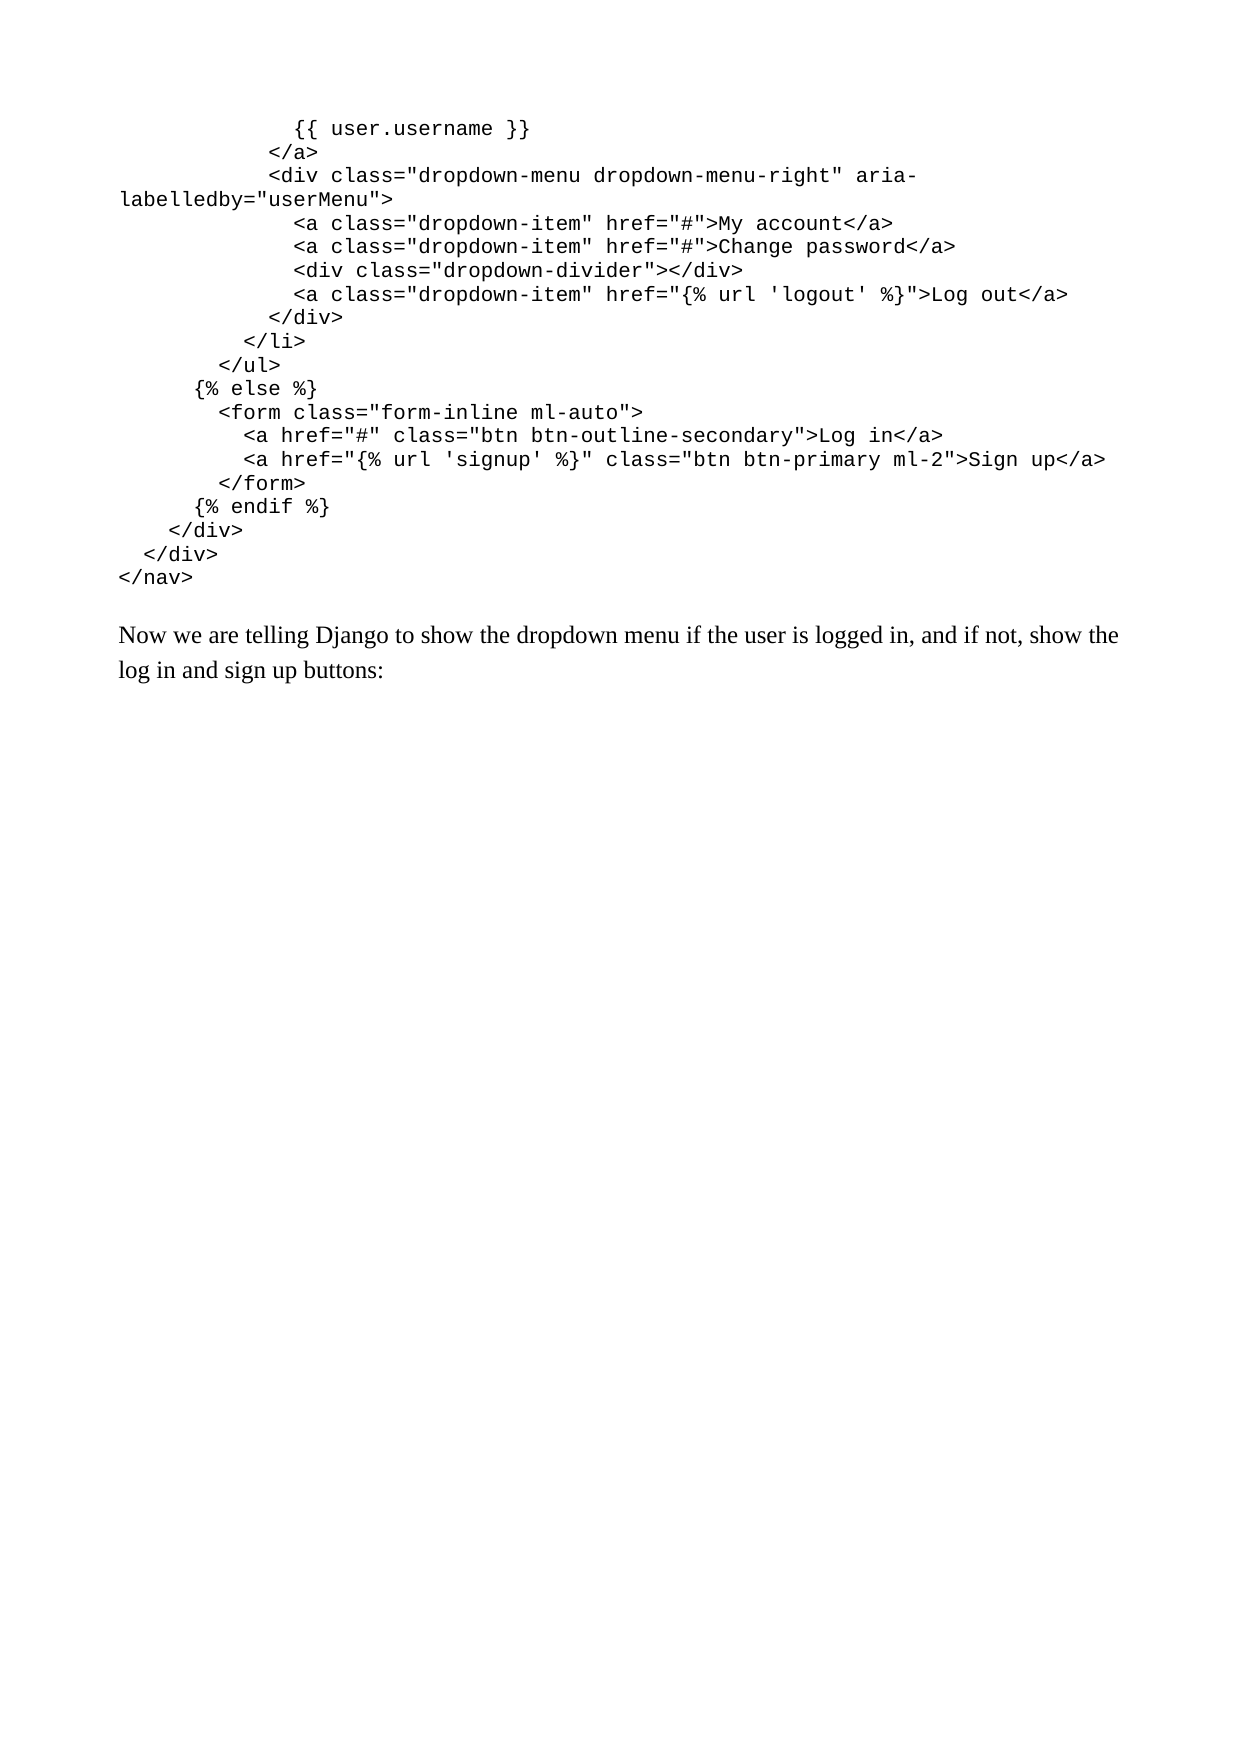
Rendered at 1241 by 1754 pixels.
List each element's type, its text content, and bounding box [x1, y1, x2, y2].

text </form> [118, 473, 1122, 496]
text </li> [118, 331, 1122, 354]
text <a class="dropdown-item" href="#">My account</a> [118, 213, 1122, 236]
text {{ user.username }} [118, 118, 1122, 142]
text <a href="{% url 'signup' %}" class="btn btn-primary ml-2">Sign up</a> [118, 449, 1122, 473]
text <a class="dropdown-item" href="{% url 'logout' %}">Log out</a> [118, 284, 1122, 307]
text </div> [118, 307, 1122, 331]
text </ul> [118, 354, 1122, 378]
text </div> [118, 520, 1122, 544]
text <a class="dropdown-item" href="#">Change password</a> [118, 236, 1122, 260]
text </nav> [118, 567, 1122, 591]
text {% else %} [118, 378, 1122, 402]
text {% endif %} [118, 496, 1122, 520]
text Now we are telling Django to show the dropdown menu if the user is logged in, and if not, show the log in and sign up buttons: [118, 621, 1122, 684]
text <div class="dropdown-menu dropdown-menu-right" aria-labelledby="userMenu"> [118, 165, 1122, 213]
text <div class="dropdown-divider"></div> [118, 260, 1122, 284]
text </div> [118, 544, 1122, 567]
text <a href="#" class="btn btn-outline-secondary">Log in</a> [118, 426, 1122, 449]
text </a> [118, 142, 1122, 165]
text <form class="form-inline ml-auto"> [118, 402, 1122, 426]
